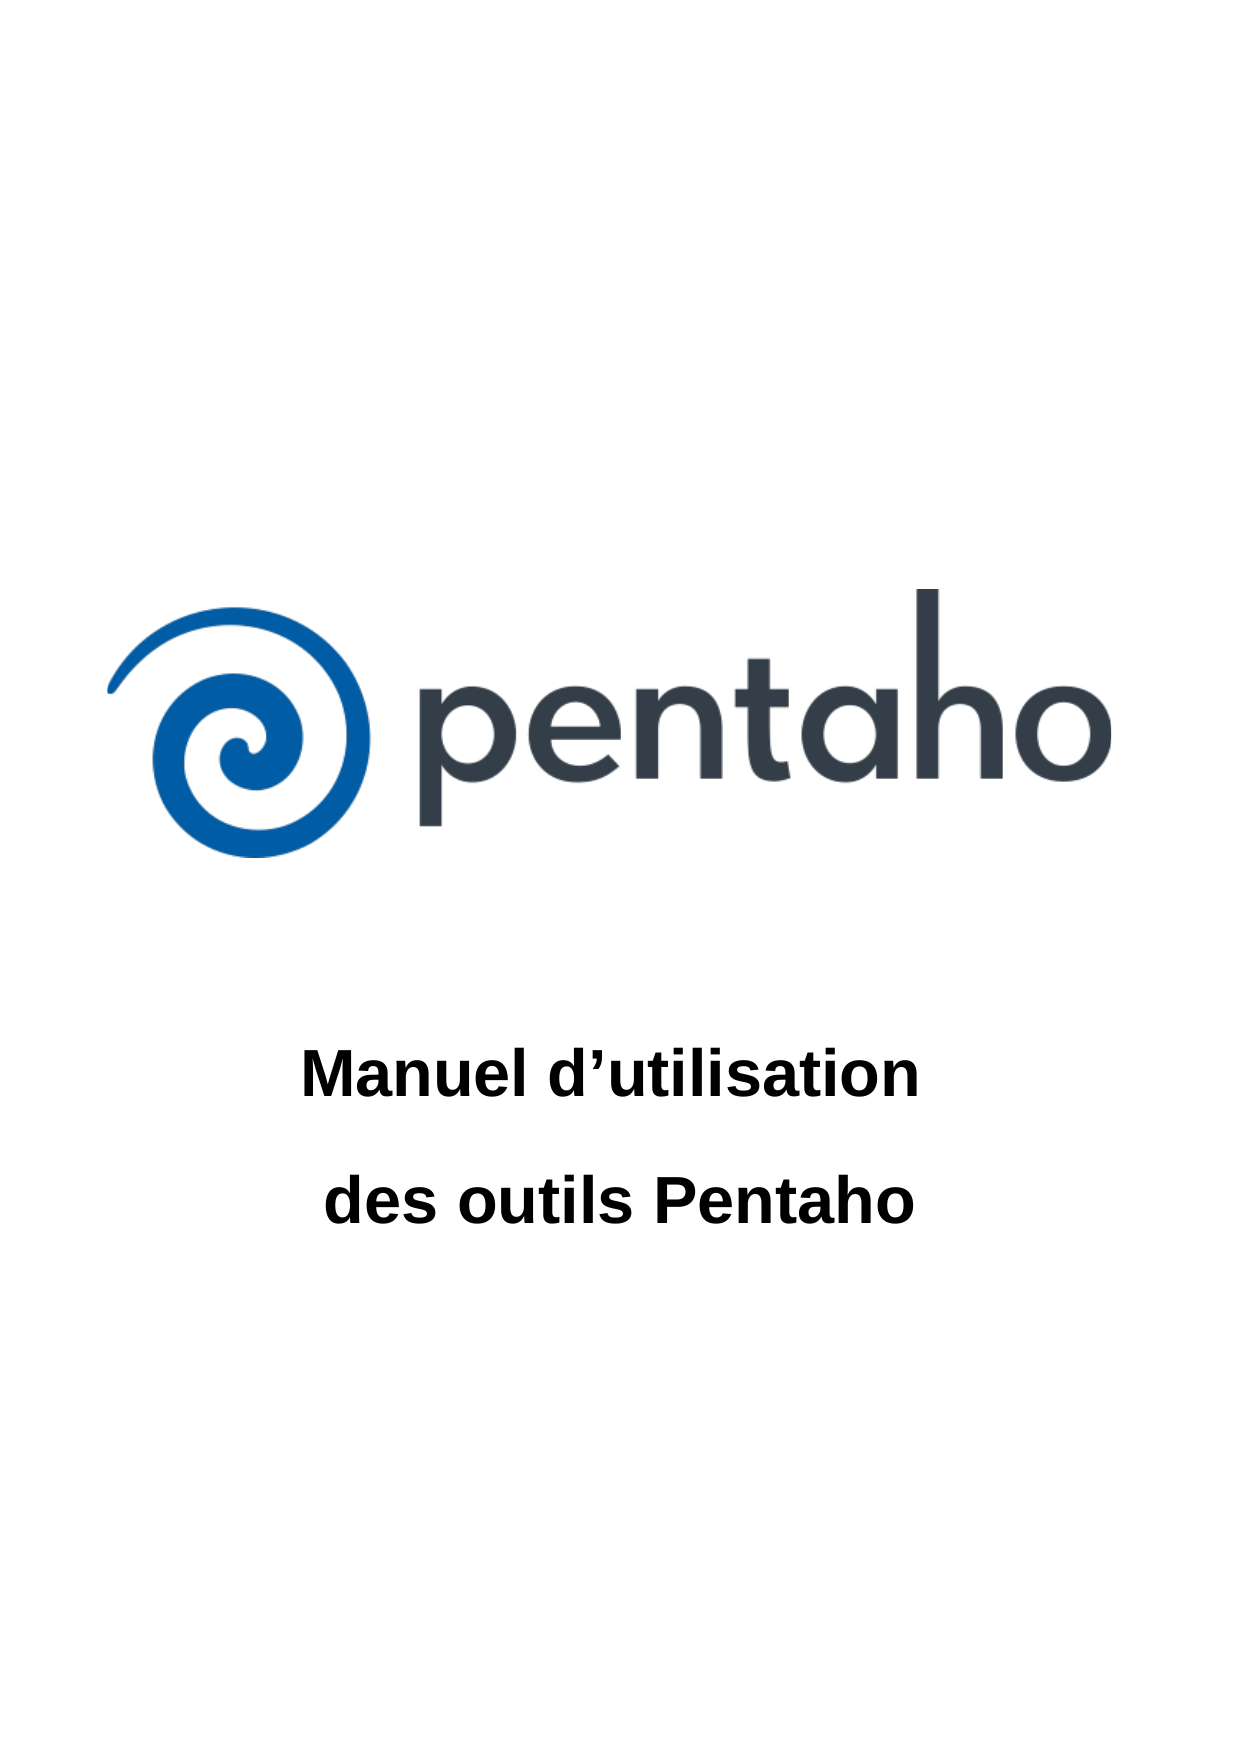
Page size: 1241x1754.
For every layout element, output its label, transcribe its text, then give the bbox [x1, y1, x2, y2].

picture [107, 589, 1112, 858]
title Manuel d’utilisation [118, 1034, 1122, 1111]
title des outils Pentaho [118, 1161, 1122, 1237]
